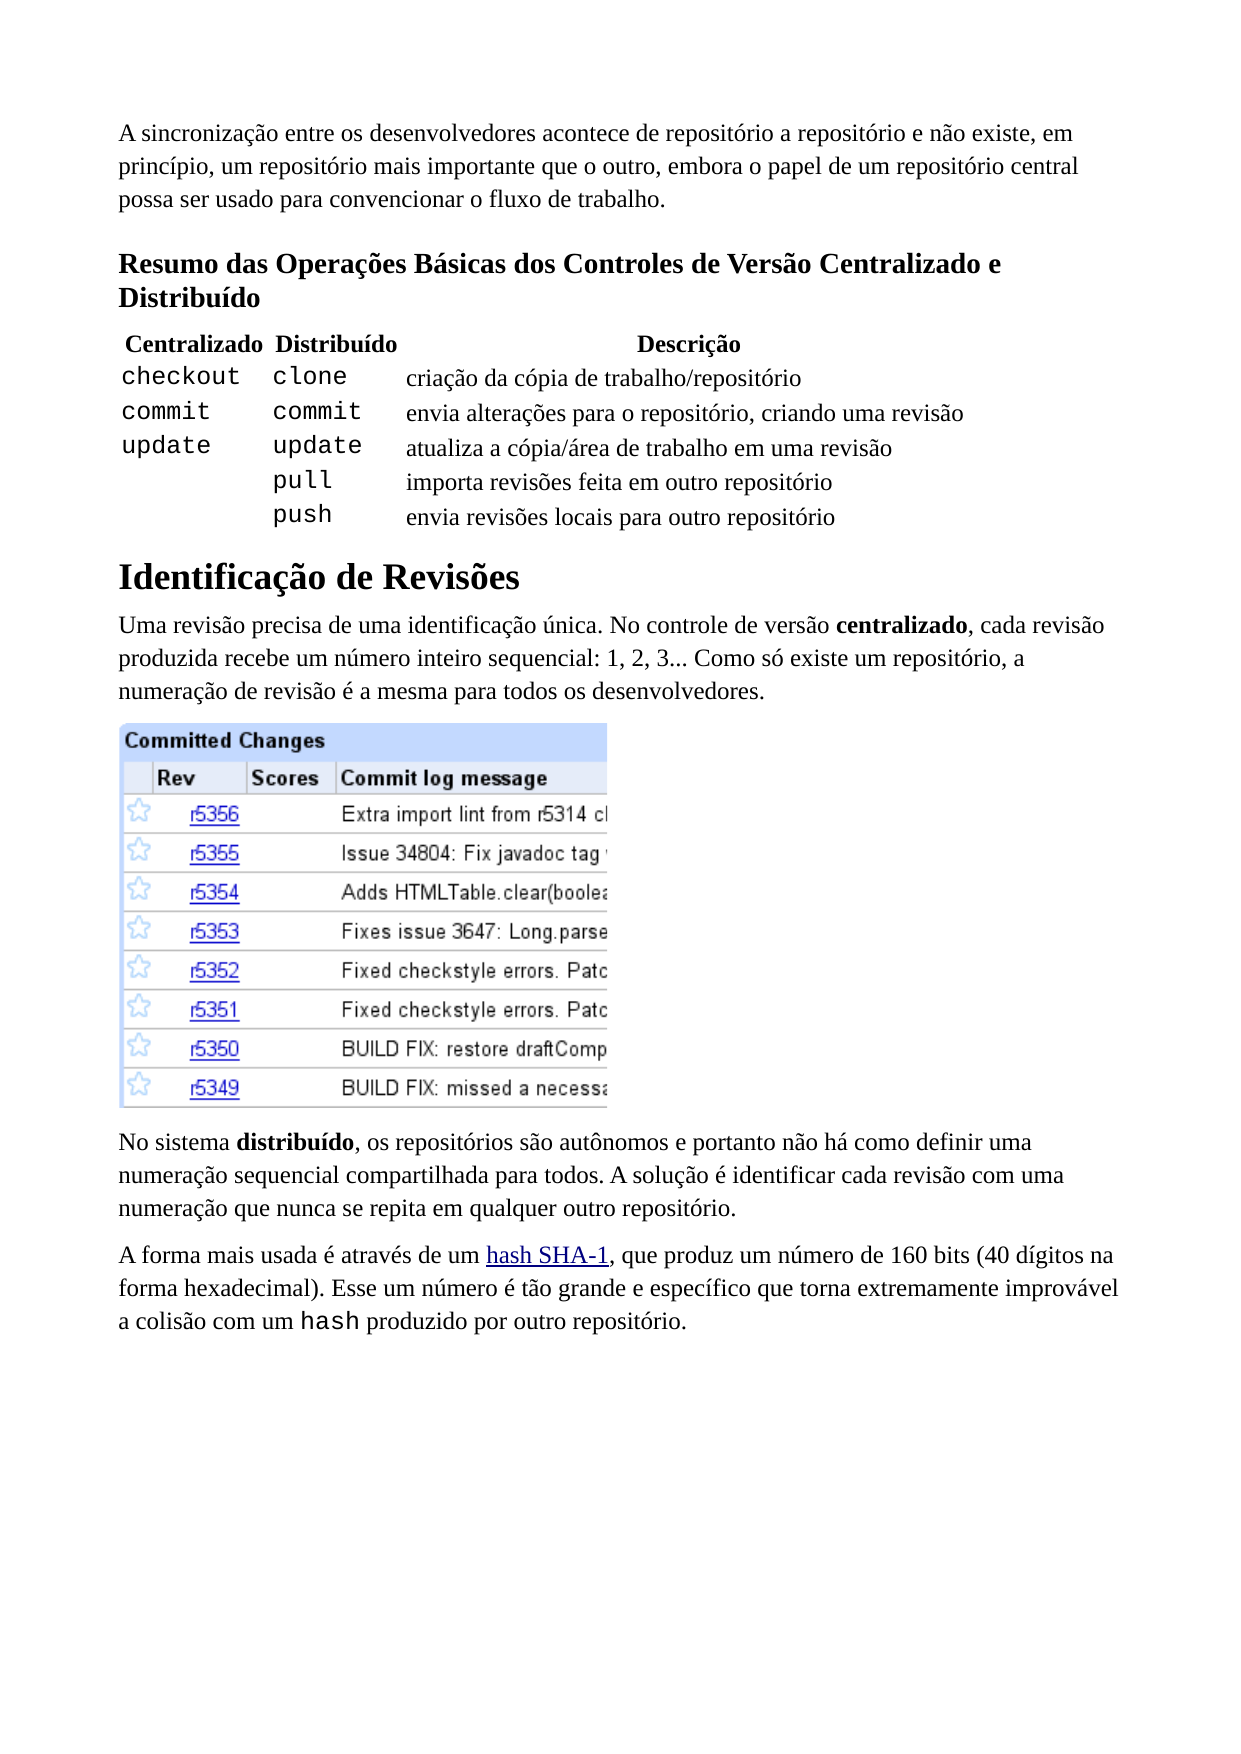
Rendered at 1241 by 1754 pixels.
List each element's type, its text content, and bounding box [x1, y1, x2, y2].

table_cell pull [270, 464, 403, 499]
table_cell commit [118, 395, 269, 430]
subtitle Resumo das Operações Básicas dos Controles de Versão Centralizado e Distribuído [118, 246, 1122, 313]
text A sincronização entre os desenvolvedores acontece de repositório a repositório e não existe, em princípio, um repositório mais importante que o outro, embora o papel de um repositório central possa ser usado para convencionar o fluxo de trabalho. [118, 118, 1122, 213]
table_cell [118, 464, 269, 499]
table_cell [118, 499, 269, 533]
table_header Distribuído [270, 326, 403, 361]
text No sistema distribuído, os repositórios são autônomos e portanto não há como definir uma numeração sequencial compartilhada para todos. A solução é identificar cada revisão com uma numeração que nunca se repita em qualquer outro repositório. [118, 1127, 1122, 1222]
table_cell commit [270, 395, 403, 430]
table_cell atualiza a cópia/área de trabalho em uma revisão [403, 430, 975, 464]
text A forma mais usada é através de um hash SHA-1, que produz um número de 160 bits (40 dígitos na forma hexadecimal). Esse um número é tão grande e específico que torna extremamente improvável a colisão com um hash produzido por outro repositório. [118, 1240, 1122, 1337]
table_cell update [270, 430, 403, 464]
table_cell clone [270, 361, 403, 395]
table_cell push [270, 499, 403, 533]
table_cell envia alterações para o repositório, criando uma revisão [403, 395, 975, 430]
table_cell importa revisões feita em outro repositório [403, 464, 975, 499]
table_cell envia revisões locais para outro repositório [403, 499, 975, 533]
table_cell criação da cópia de trabalho/repositório [403, 361, 975, 395]
subtitle Identificação de Revisões [118, 554, 1122, 597]
picture [118, 723, 608, 1108]
table_cell update [118, 430, 269, 464]
table_header Centralizado [118, 326, 269, 361]
text Uma revisão precisa de uma identificação única. No controle de versão centralizado, cada revisão produzida recebe um número inteiro sequencial: 1, 2, 3... Como só existe um repositório, a numeração de revisão é a mesma para todos os desenvolvedores. [118, 610, 1122, 705]
table_cell checkout [118, 361, 269, 395]
table_header Descrição [403, 326, 975, 361]
